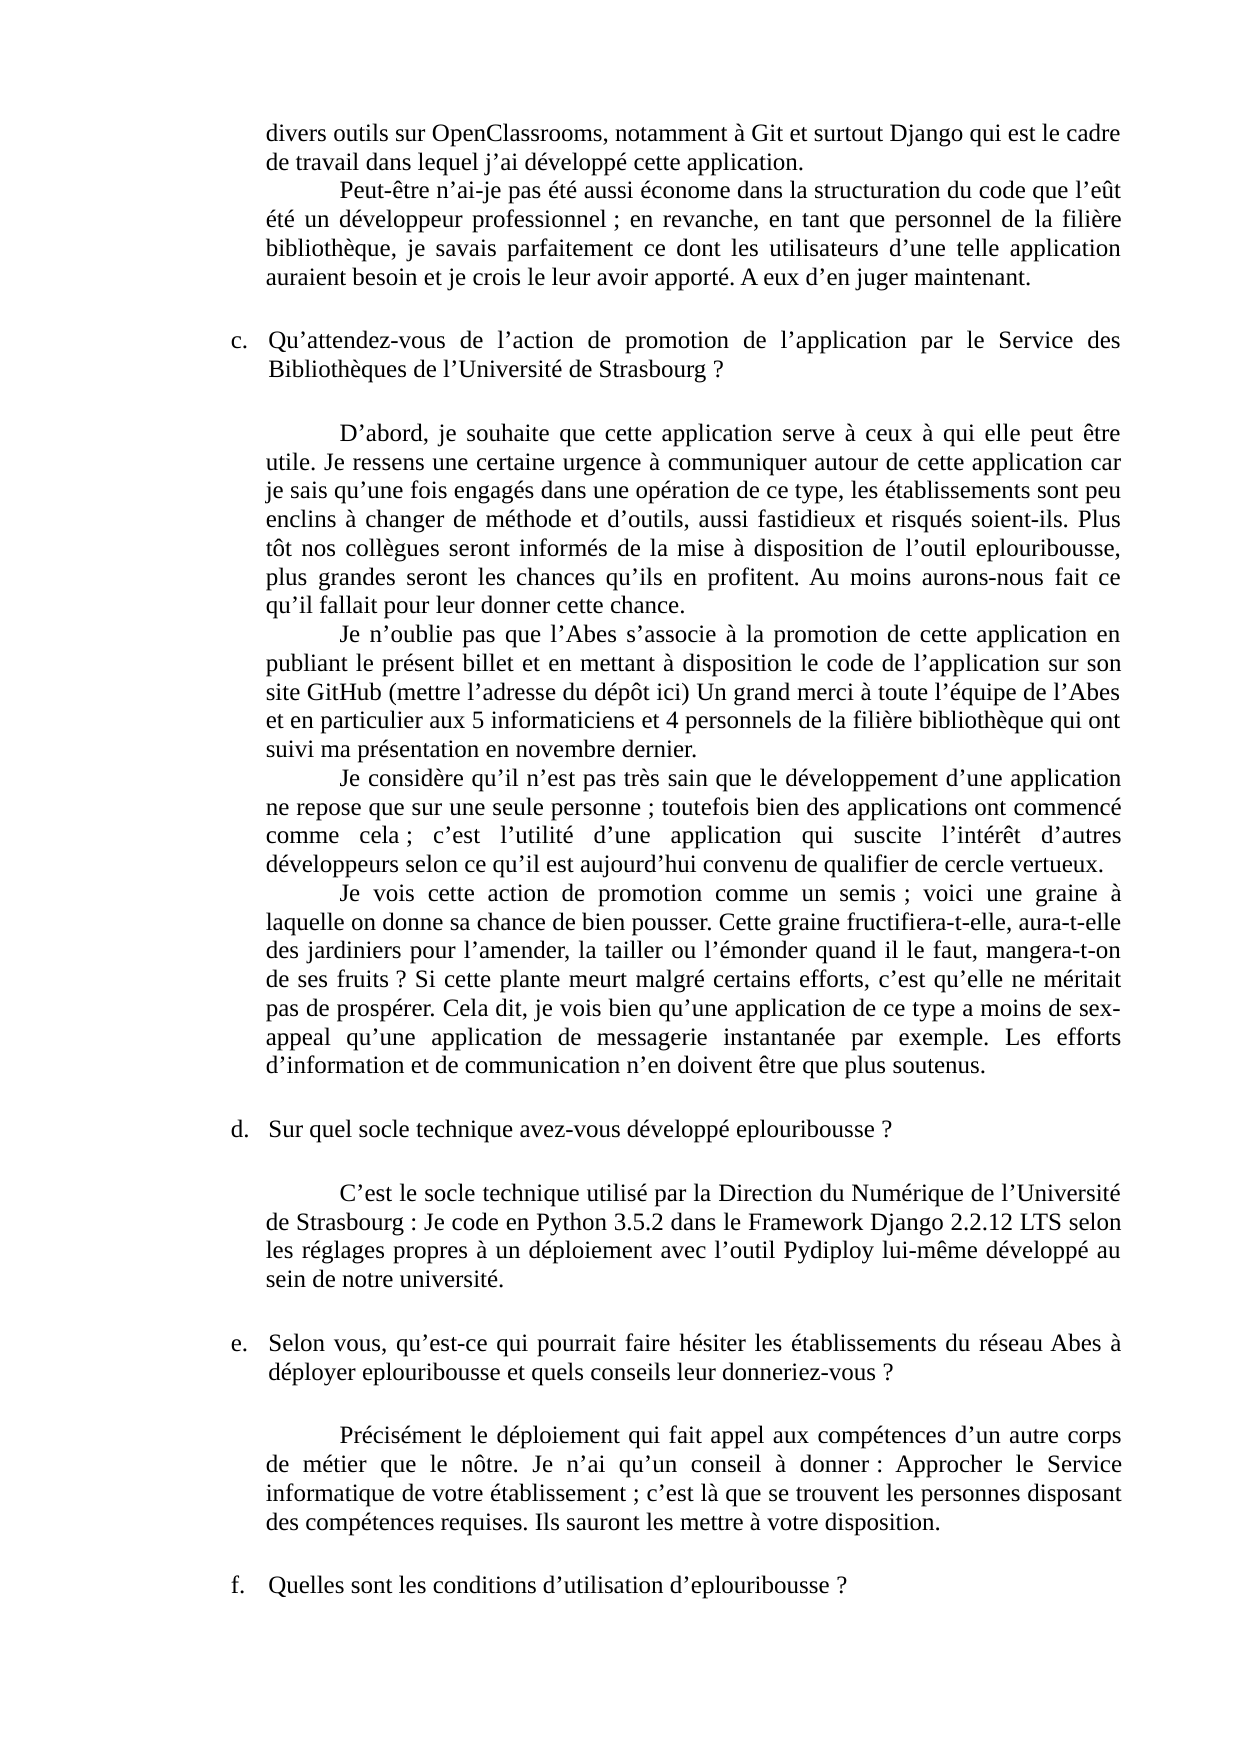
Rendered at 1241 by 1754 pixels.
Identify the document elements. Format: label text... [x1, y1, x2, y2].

text C’est le socle technique utilisé par la Direction du Numérique de l’Université de Strasbourg : Je code en Python 3.5.2 dans le Framework Django 2.2.12 LTS selon les réglages propres à un déploiement avec l’outil Pydiploy lui-même développé au sein de notre université. [266, 1178, 1122, 1293]
text Je considère qu’il n’est pas très sain que le développement d’une application ne repose que sur une seule personne ; toutefois bien des applications ont commencé comme cela ; c’est l’utilité d’une application qui suscite l’intérêt d’autres développeurs selon ce qu’il est aujourd’hui convenu de qualifier de cercle vertueux. [266, 763, 1122, 878]
list Sur quel socle technique avez-vous développé eplouribousse ? [231, 1114, 1122, 1143]
text Je vois cette action de promotion comme un semis ; voici une graine à laquelle on donne sa chance de bien pousser. Cette graine fructifiera-t-elle, aura-t-elle des jardiniers pour l’amender, la tailler ou l’émonder quand il le faut, mangera-t-on de ses fruits ? Si cette plante meurt malgré certains efforts, c’est qu’elle ne méritait pas de prospérer. Cela dit, je vois bien qu’une application de ce type a moins de sex-appeal qu’une application de messagerie instantanée par exemple. Les efforts d’information et de communication n’en doivent être que plus soutenus. [266, 878, 1122, 1079]
text Précisément le déploiement qui fait appel aux compétences d’un autre corps de métier que le nôtre. Je n’ai qu’un conseil à donner : Approcher le Service informatique de votre établissement ; c’est là que se trouvent les personnes disposant des compétences requises. Ils sauront les mettre à votre disposition. [266, 1421, 1122, 1536]
text Je n’oublie pas que l’Abes s’associe à la promotion de cette application en publiant le présent billet et en mettant à disposition le code de l’application sur son site GitHub (mettre l’adresse du dépôt ici) Un grand merci à toute l’équipe de l’Abes et en particulier aux 5 informaticiens et 4 personnels de la filière bibliothèque qui ont suivi ma présentation en novembre dernier. [266, 619, 1122, 763]
list Selon vous, qu’est-ce qui pourrait faire hésiter les établissements du réseau Abes à déployer eplouribousse et quels conseils leur donneriez-vous ? [231, 1328, 1122, 1386]
text Peut-être n’ai-je pas été aussi économe dans la structuration du code que l’eût été un développeur professionnel ; en revanche, en tant que personnel de la filière bibliothèque, je savais parfaitement ce dont les utilisateurs d’une telle application auraient besoin et je crois le leur avoir apporté. A eux d’en juger maintenant. [266, 176, 1122, 291]
list Quelles sont les conditions d’utilisation d’eplouribousse ? [231, 1571, 1122, 1599]
text divers outils sur OpenClassrooms, notamment à Git et surtout Django qui est le cadre de travail dans lequel j’ai développé cette application. [266, 118, 1122, 176]
text D’abord, je souhaite que cette application serve à ceux à qui elle peut être utile. Je ressens une certaine urgence à communiquer autour de cette application car je sais qu’une fois engagés dans une opération de ce type, les établissements sont peu enclins à changer de méthode et d’outils, aussi fastidieux et risqués soient-ils. Plus tôt nos collègues seront informés de la mise à disposition de l’outil eplouribousse, plus grandes seront les chances qu’ils en profitent. Au moins aurons-nous fait ce qu’il fallait pour leur donner cette chance. [266, 418, 1122, 619]
list Qu’attendez-vous de l’action de promotion de l’application par le Service des Bibliothèques de l’Université de Strasbourg ? [231, 326, 1122, 383]
